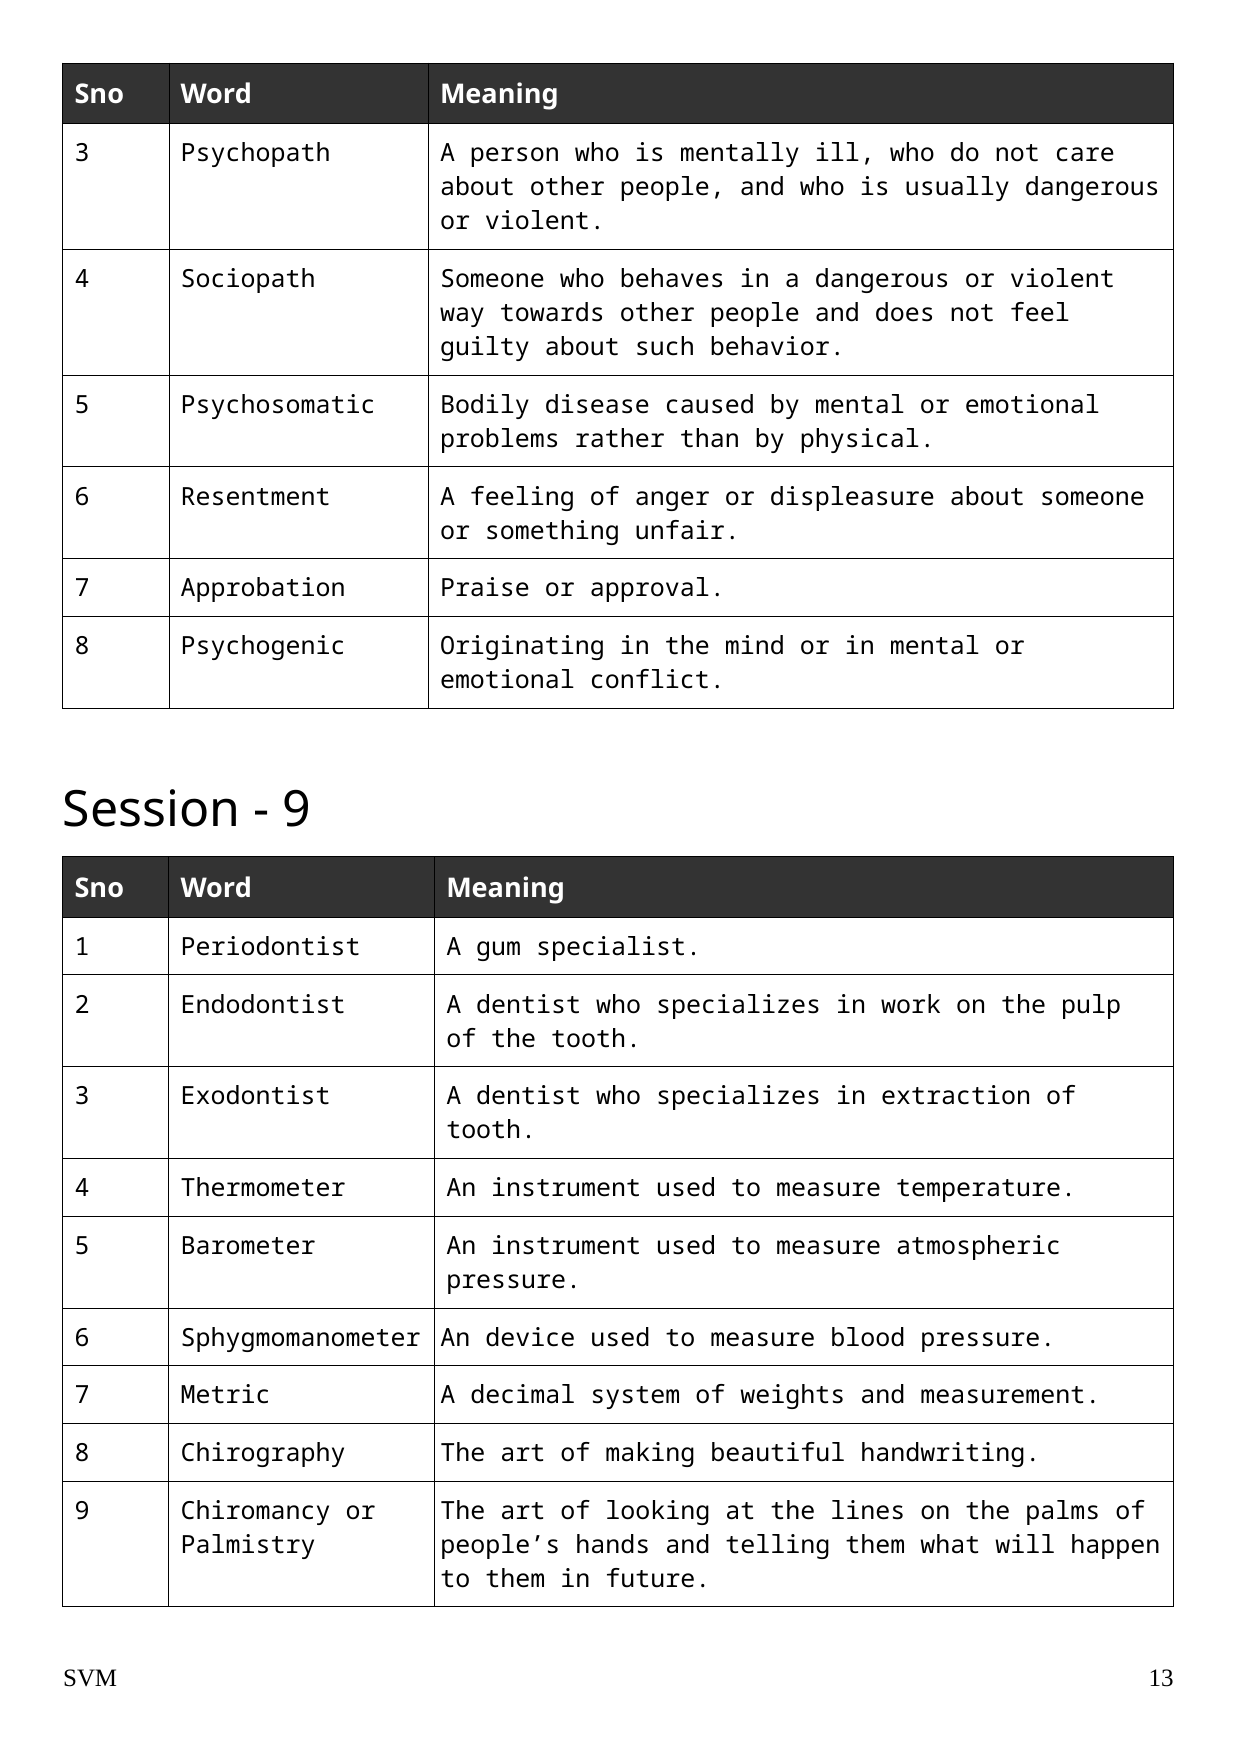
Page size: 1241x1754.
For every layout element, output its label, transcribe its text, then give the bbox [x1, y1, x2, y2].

table_cell Bodily disease caused by mental or emotional problems rather than by physical. [429, 376, 1173, 466]
table_cell Psychosomatic [170, 376, 428, 466]
table_cell 3 [63, 124, 169, 249]
table_cell 7 [63, 559, 169, 616]
table_cell 4 [63, 250, 169, 375]
table_cell Exodontist [169, 1067, 434, 1158]
table_header Meaning [429, 64, 1173, 123]
table_cell Sphygmomanometer [169, 1309, 434, 1365]
table_cell A dentist who specializes in work on the pulp of the tooth. [435, 975, 1173, 1066]
table_cell 9 [63, 1482, 168, 1606]
table_cell 2 [63, 975, 168, 1066]
table_cell An device used to measure blood pressure. [435, 1309, 1173, 1365]
table_cell Approbation [170, 559, 428, 616]
table_cell 5 [63, 1217, 168, 1307]
table_cell A feeling of anger or displeasure about someone or something unfair. [429, 467, 1173, 558]
table_cell 7 [63, 1366, 168, 1423]
table_header Word [170, 64, 428, 123]
table_cell Thermometer [169, 1159, 434, 1216]
table_cell A decimal system of weights and measurement. [435, 1366, 1173, 1423]
table_cell The art of making beautiful handwriting. [435, 1424, 1173, 1481]
table_cell Endodontist [169, 975, 434, 1066]
table_cell 5 [63, 376, 169, 466]
table_cell A gum specialist. [435, 918, 1173, 974]
table_cell The art of looking at the lines on the palms of people’s hands and telling them what will happen to them in future. [435, 1482, 1173, 1606]
table_header Sno [63, 857, 168, 917]
table_cell Resentment [170, 467, 428, 558]
table_header Meaning [435, 857, 1173, 917]
table_cell Psychogenic [170, 617, 428, 708]
table_cell 4 [63, 1159, 168, 1216]
table_cell Chirography [169, 1424, 434, 1481]
table_cell 3 [63, 1067, 168, 1158]
table_cell An instrument used to measure atmospheric pressure. [435, 1217, 1173, 1307]
table_cell An instrument used to measure temperature. [435, 1159, 1173, 1216]
table_cell A person who is mentally ill, who do not care about other people, and who is usually dangerous or violent. [429, 124, 1173, 249]
text Session - 9 [62, 773, 1173, 842]
table_cell Someone who behaves in a dangerous or violent way towards other people and does not feel guilty about such behavior. [429, 250, 1173, 375]
table_cell 6 [63, 1309, 168, 1365]
table_header Sno [63, 64, 169, 123]
table_cell Originating in the mind or in mental or emotional conflict. [429, 617, 1173, 708]
table_cell Psychopath [170, 124, 428, 249]
table_cell Periodontist [169, 918, 434, 974]
table_cell Metric [169, 1366, 434, 1423]
table_cell 1 [63, 918, 168, 974]
table_cell 8 [63, 617, 169, 708]
table_cell Barometer [169, 1217, 434, 1307]
table_cell A dentist who specializes in extraction of tooth. [435, 1067, 1173, 1158]
table_header Word [169, 857, 434, 917]
table_cell Praise or approval. [429, 559, 1173, 616]
table_cell Chiromancy or Palmistry [169, 1482, 434, 1606]
table_cell 8 [63, 1424, 168, 1481]
table_cell 6 [63, 467, 169, 558]
table_cell Sociopath [170, 250, 428, 375]
